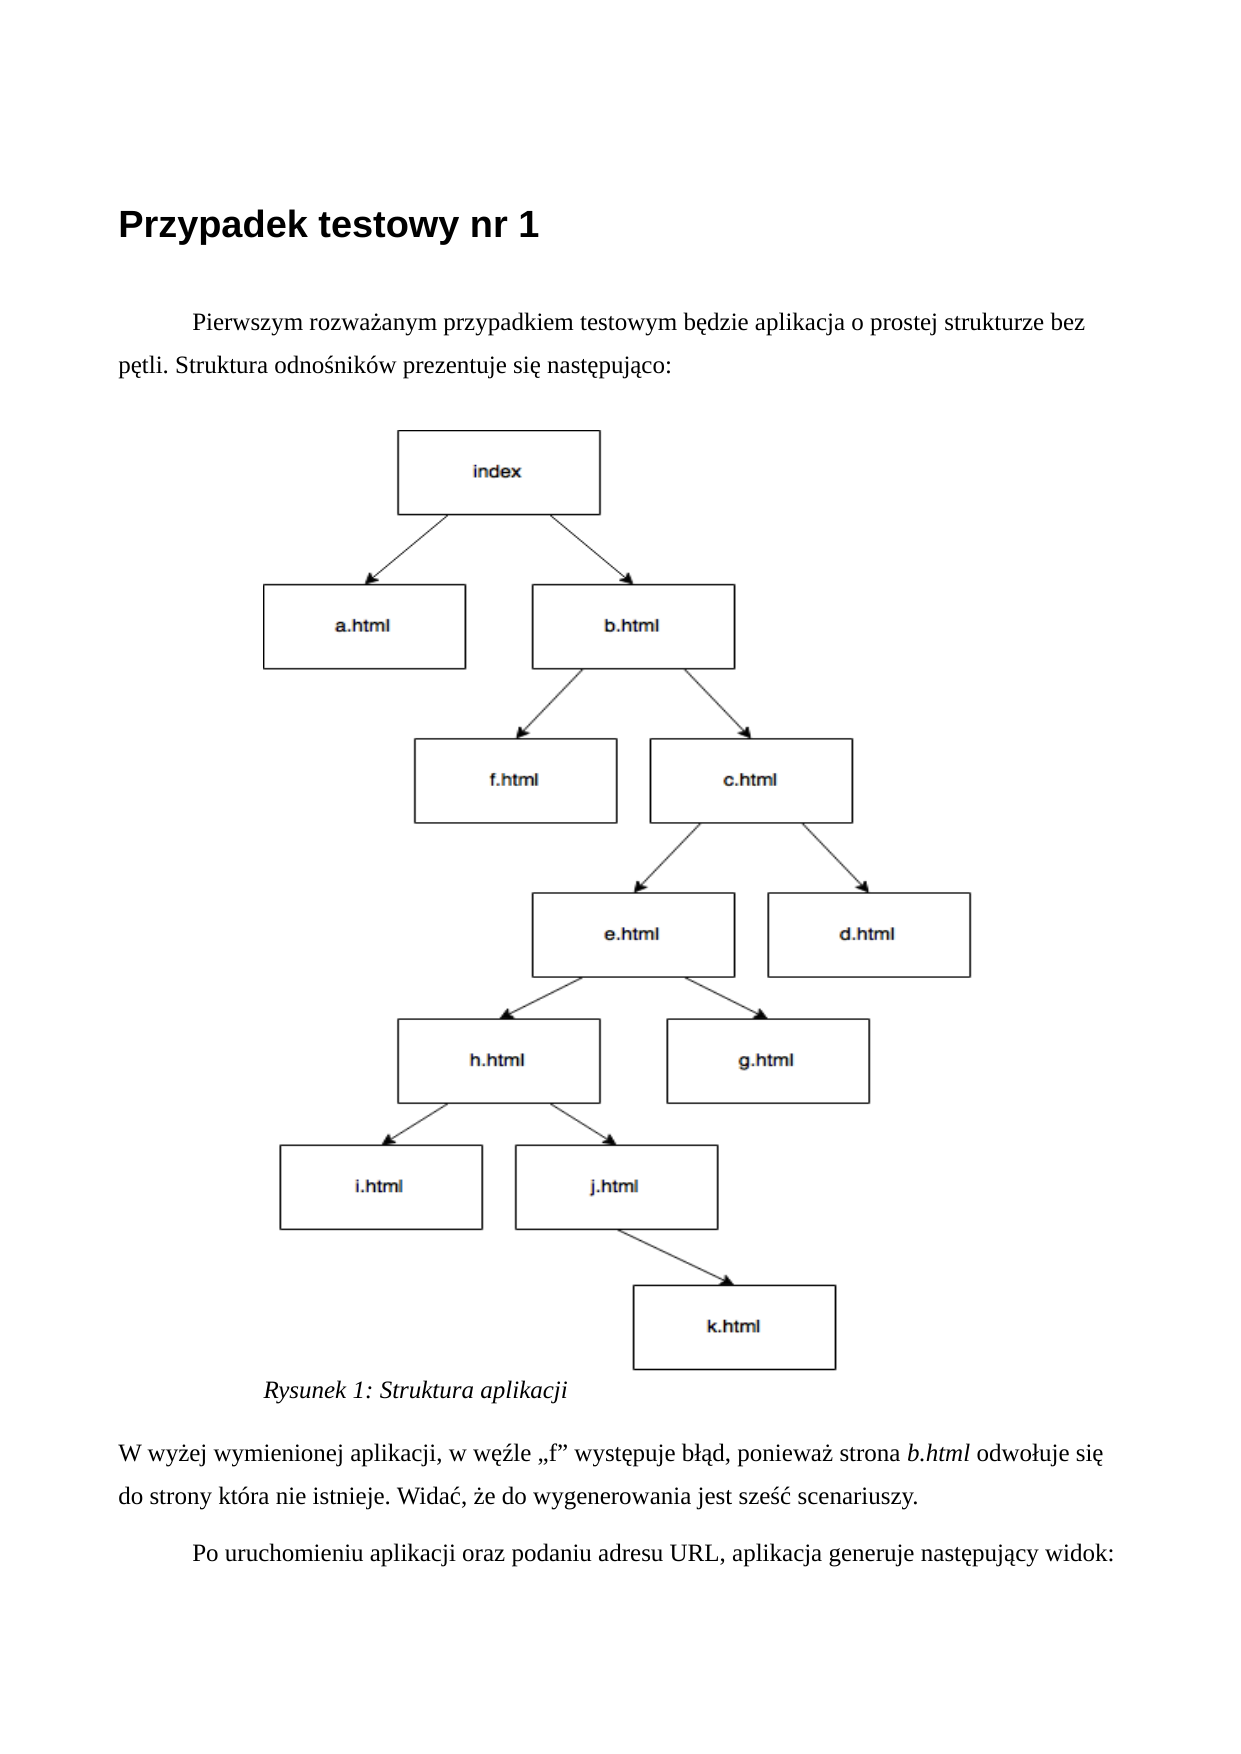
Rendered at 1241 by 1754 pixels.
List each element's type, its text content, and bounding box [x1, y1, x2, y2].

text Rysunek 1: Struktura aplikacji [263, 1376, 972, 1404]
subtitle Przypadek testowy nr 1 [118, 201, 1122, 245]
text W wyżej wymienionej aplikacji, w węźle „f” występuje błąd, ponieważ strona b.html odwołuje się do strony która nie istnieje. Widać, że do wygenerowania jest sześć scenariuszy. [118, 1438, 1122, 1509]
text Pierwszym rozważanym przypadkiem testowym będzie aplikacja o prostej strukturze bez pętli. Struktura odnośników prezentuje się następująco: [118, 307, 1122, 378]
text Po uruchomieniu aplikacji oraz podaniu adresu URL, aplikacja generuje następujący widok: [118, 1538, 1122, 1567]
picture [263, 430, 973, 1376]
